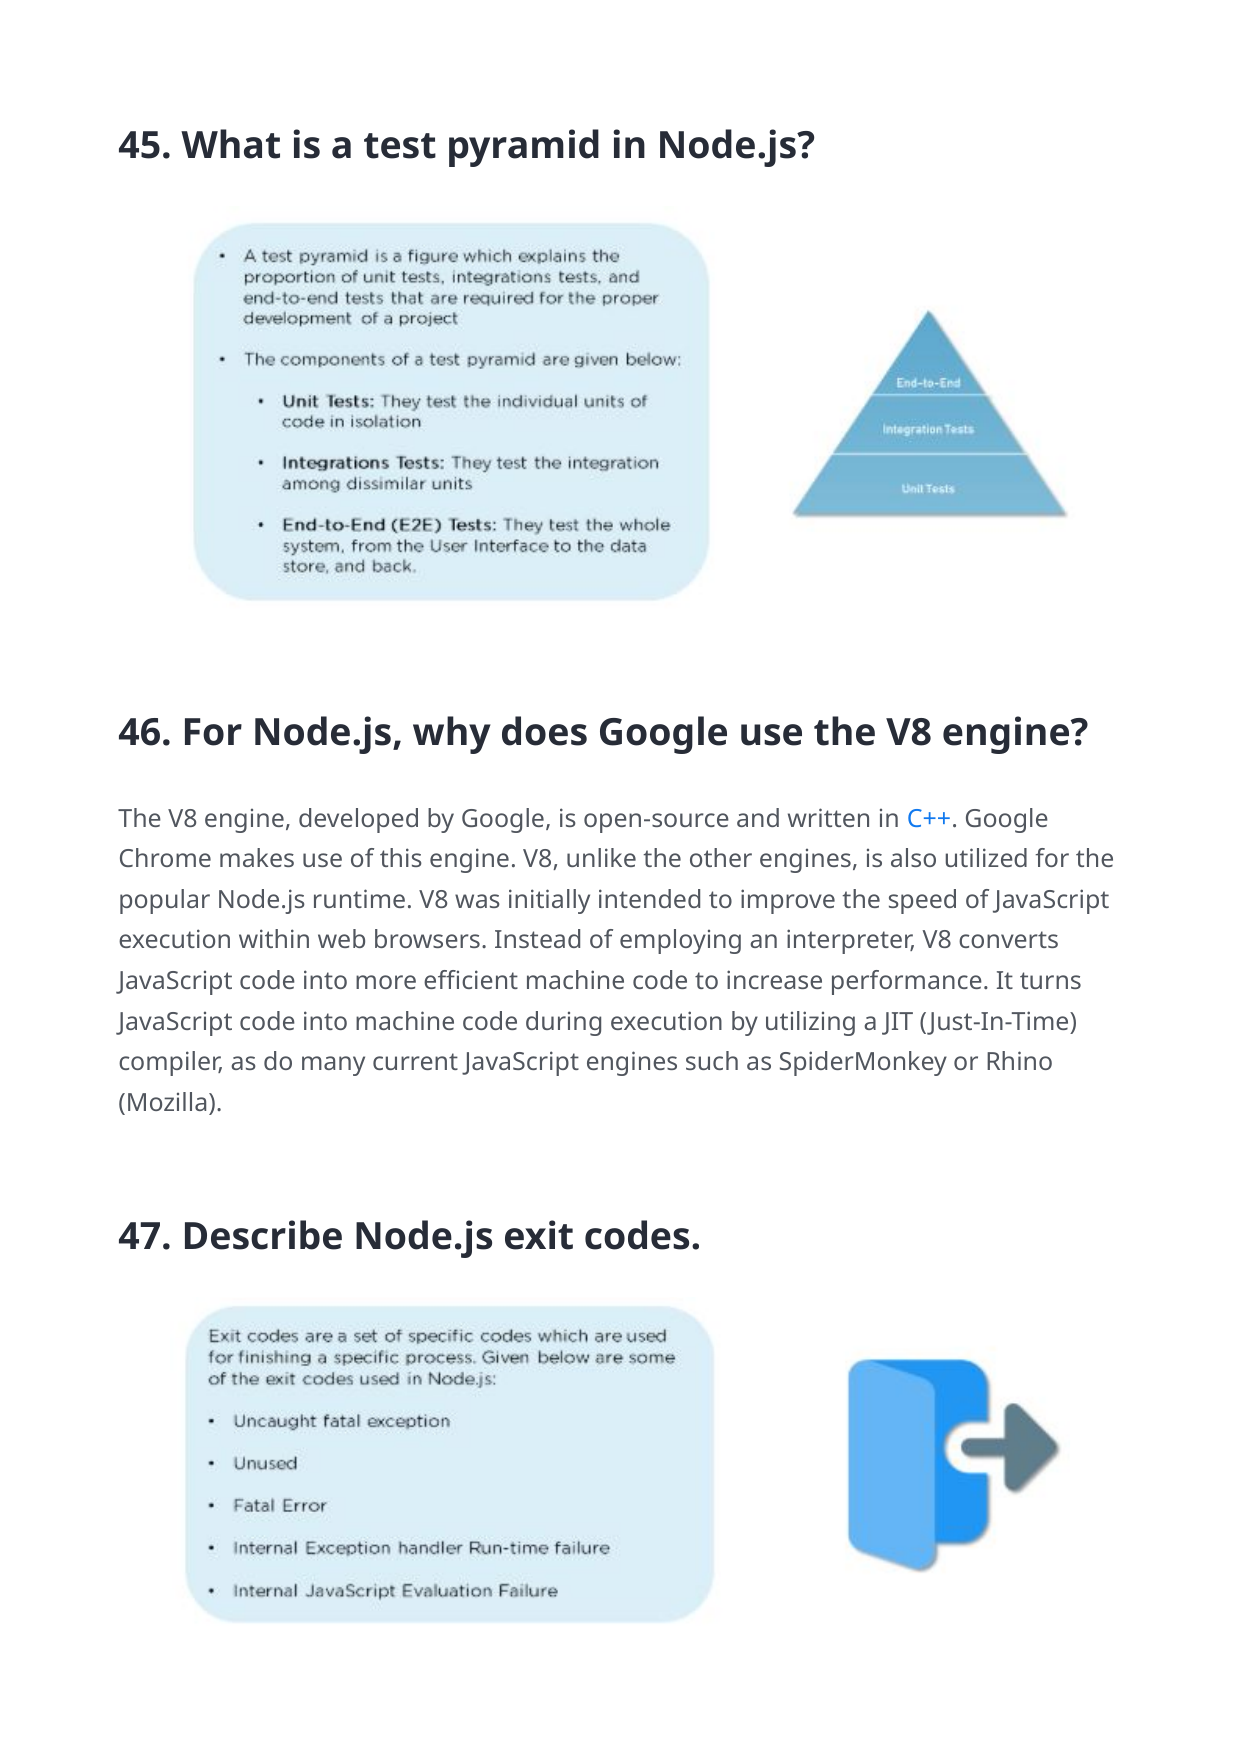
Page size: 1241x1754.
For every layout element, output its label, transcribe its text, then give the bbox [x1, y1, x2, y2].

picture [170, 1297, 1071, 1636]
subtitle 47. Describe Node.js exit codes. [118, 1209, 1122, 1260]
subtitle 46. For Node.js, why does Google use the V8 engine? [118, 705, 1122, 756]
text The V8 engine, developed by Google, is open-source and written in C++. Google Chrome makes use of this engine. V8, unlike the other engines, is also utilized for the popular Node.js runtime. V8 was initially intended to improve the speed of JavaScript execution within web browsers. Instead of employing an interpreter, V8 converts JavaScript code into more efficient machine code to increase performance. It turns JavaScript code into machine code during execution by utilizing a JIT (Just-In-Time) compiler, as do many current JavaScript engines such as SpiderMonkey or Rhino (Mozilla). [118, 794, 1122, 1119]
picture [164, 206, 1076, 615]
subtitle 45. What is a test pyramid in Node.js? [118, 118, 1122, 169]
